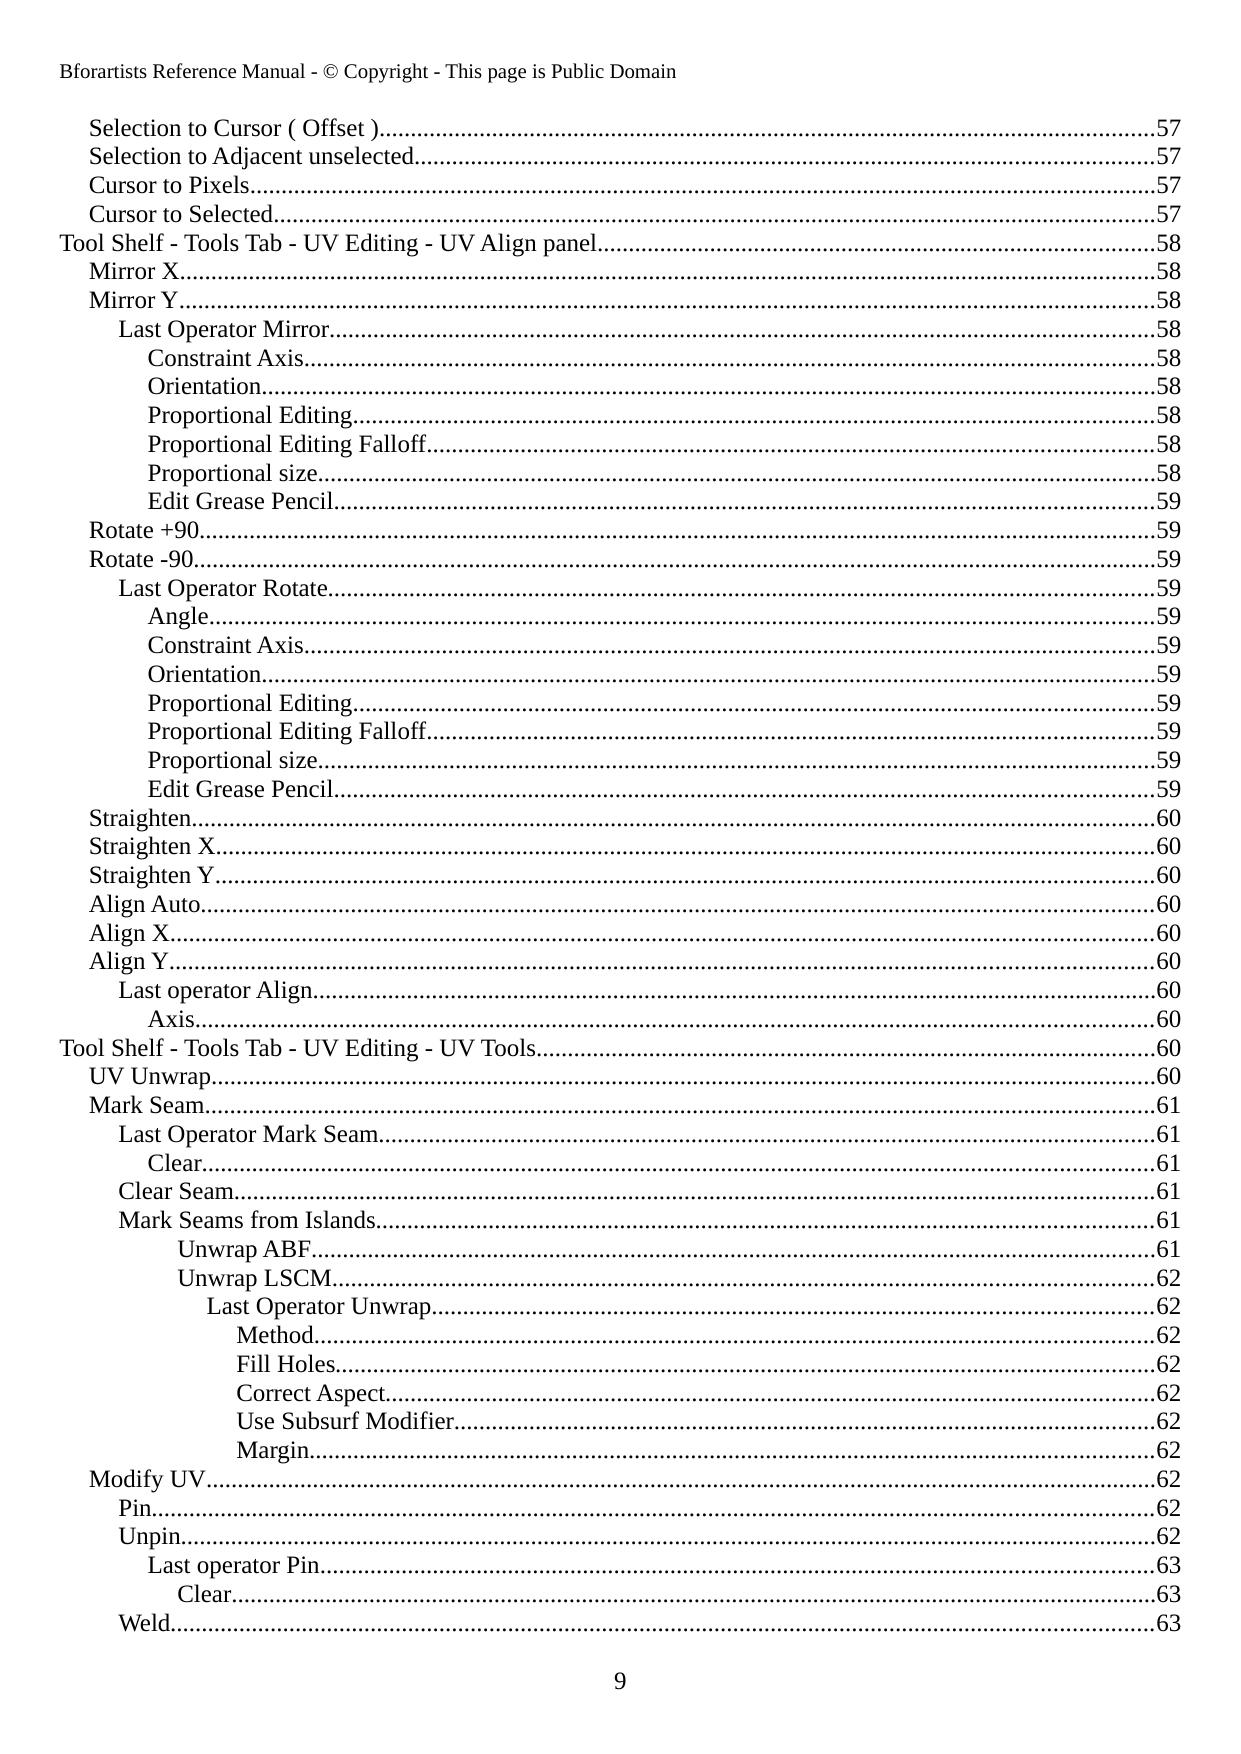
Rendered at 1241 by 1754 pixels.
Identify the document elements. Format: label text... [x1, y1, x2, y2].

text Mark Seam 61 [88, 1090, 1181, 1119]
text Proportional Editing 59 [147, 688, 1181, 716]
text Use Subsurf Modifier 62 [236, 1406, 1181, 1435]
text Straighten X 60 [88, 831, 1181, 860]
text Align Auto 60 [88, 889, 1181, 918]
text Cursor to Pixels 57 [88, 170, 1181, 199]
text Constraint Axis 58 [147, 343, 1181, 371]
text Weld 63 [118, 1608, 1181, 1636]
text Last Operator Mark Seam 61 [118, 1119, 1181, 1148]
text Proportional Editing 58 [147, 400, 1181, 429]
text Proportional size 58 [147, 458, 1181, 486]
text Rotate -90 59 [88, 544, 1181, 573]
text Unwrap LSCM 62 [177, 1263, 1181, 1291]
text Tool Shelf - Tools Tab - UV Editing - UV Align panel 58 [59, 228, 1181, 256]
text Clear Seam 61 [118, 1176, 1181, 1205]
text Margin 62 [236, 1435, 1181, 1464]
text Mirror X 58 [88, 256, 1181, 285]
text Fill Holes 62 [236, 1349, 1181, 1378]
text Cursor to Selected 57 [88, 199, 1181, 228]
text Rotate +90 59 [88, 515, 1181, 544]
text Unwrap ABF 61 [177, 1234, 1181, 1263]
text Last Operator Unwrap 62 [206, 1291, 1181, 1320]
text Last Operator Mirror 58 [118, 314, 1181, 343]
text Correct Aspect 62 [236, 1378, 1181, 1406]
text Proportional Editing Falloff 58 [147, 429, 1181, 458]
text Edit Grease Pencil 59 [147, 486, 1181, 515]
text Angle 59 [147, 601, 1181, 630]
text UV Unwrap 60 [88, 1061, 1181, 1090]
text Clear 63 [177, 1579, 1181, 1608]
text Pin 62 [118, 1493, 1181, 1521]
text Constraint Axis 59 [147, 630, 1181, 659]
text Mark Seams from Islands 61 [118, 1205, 1181, 1234]
text Selection to Adjacent unselected 57 [88, 141, 1181, 170]
text Align X 60 [88, 918, 1181, 946]
text Proportional Editing Falloff 59 [147, 716, 1181, 745]
text Mirror Y 58 [88, 285, 1181, 314]
text Last Operator Rotate 59 [118, 573, 1181, 601]
text Unpin 62 [118, 1521, 1181, 1550]
text Axis 60 [147, 1004, 1181, 1033]
text Align Y 60 [88, 946, 1181, 975]
text Orientation 58 [147, 371, 1181, 400]
text Straighten 60 [88, 803, 1181, 831]
text Clear 61 [147, 1148, 1181, 1176]
text Proportional size 59 [147, 745, 1181, 774]
text Edit Grease Pencil 59 [147, 774, 1181, 803]
text Selection to Cursor ( Offset ) 57 [88, 113, 1181, 141]
text Modify UV 62 [88, 1464, 1181, 1493]
text Method 62 [236, 1320, 1181, 1349]
text Tool Shelf - Tools Tab - UV Editing - UV Tools 60 [59, 1033, 1181, 1061]
text Last operator Align 60 [118, 975, 1181, 1004]
text Straighten Y 60 [88, 860, 1181, 889]
text Orientation 59 [147, 659, 1181, 688]
text Last operator Pin 63 [147, 1550, 1181, 1579]
